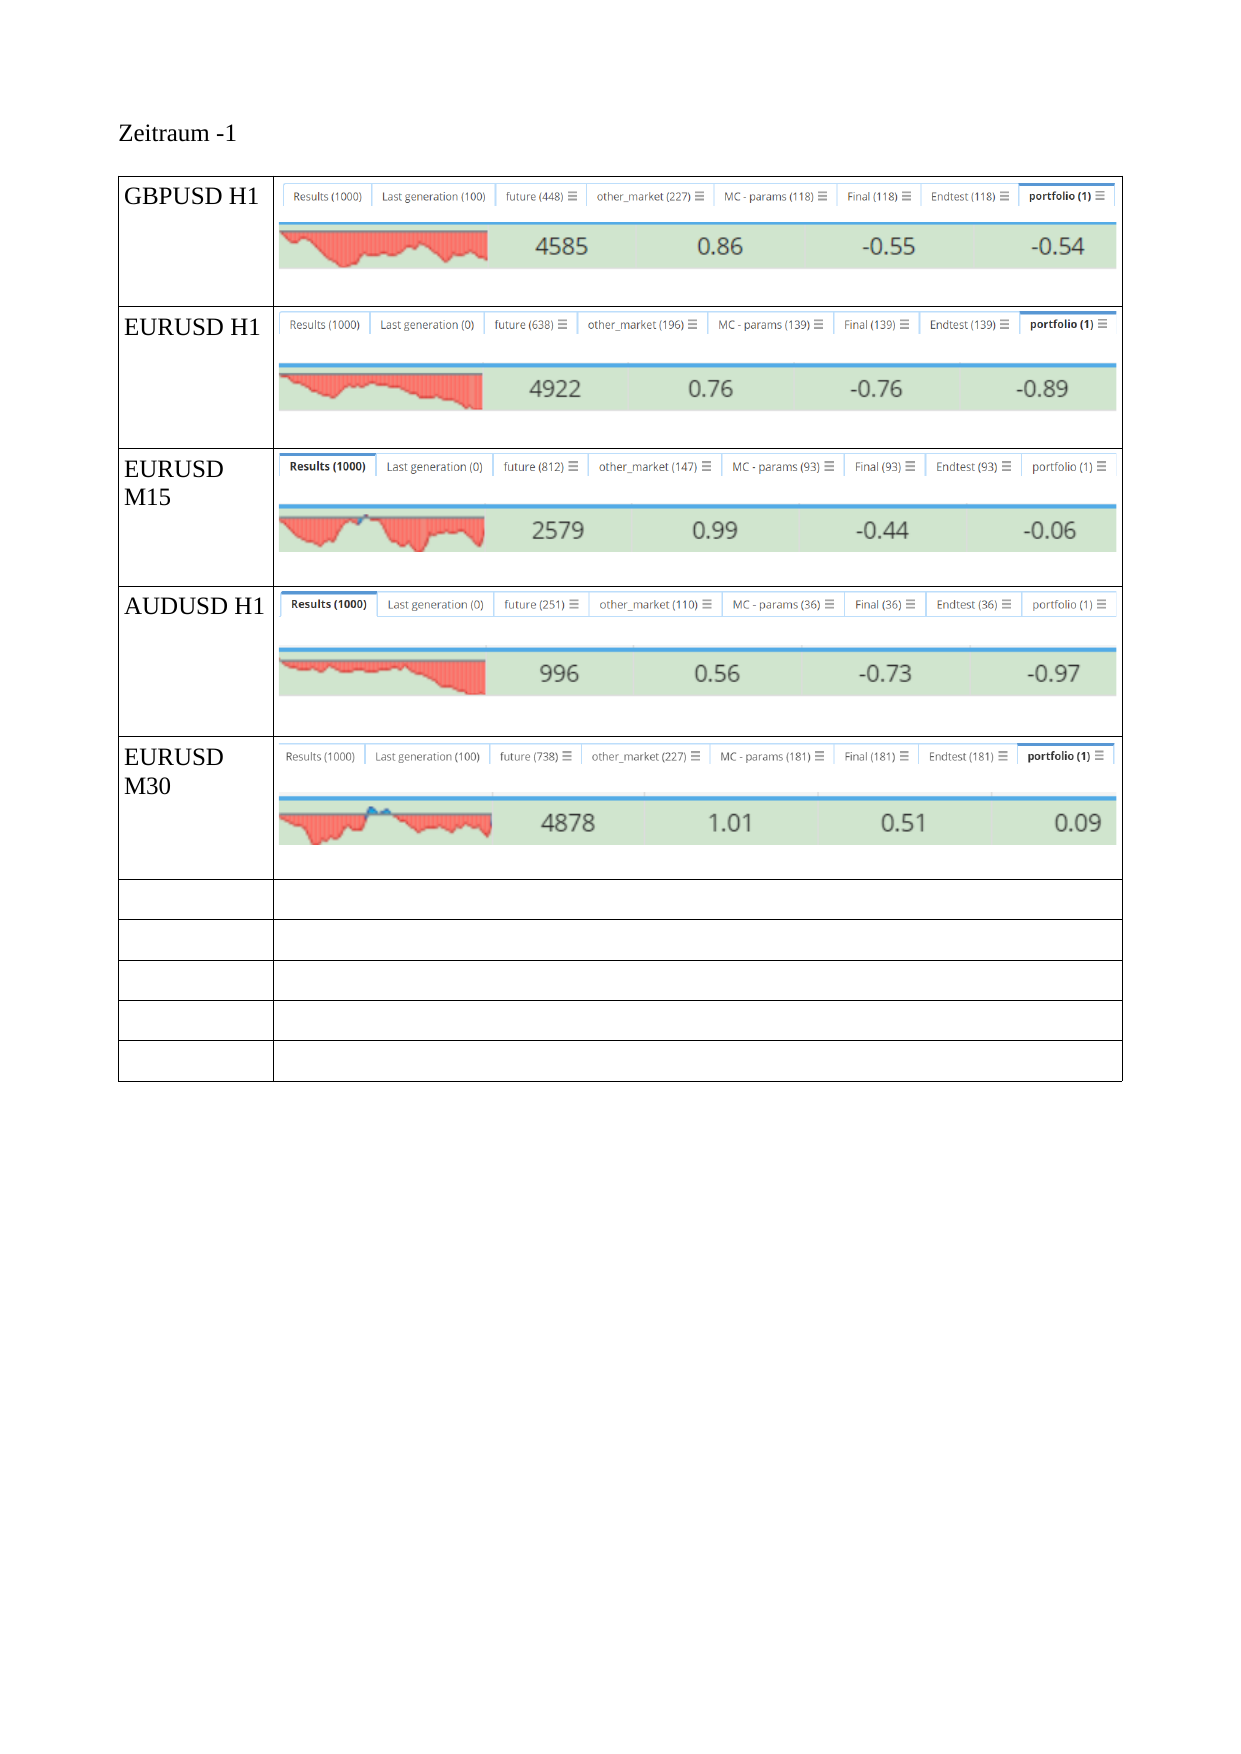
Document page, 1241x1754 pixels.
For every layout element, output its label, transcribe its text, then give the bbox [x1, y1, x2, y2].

table_cell [274, 961, 1122, 1000]
text Zeitraum -1 [118, 118, 1122, 147]
table_cell [119, 961, 273, 1000]
table_cell [119, 920, 273, 959]
picture [278, 742, 1117, 764]
table_cell EURUSD M15 [119, 449, 273, 586]
table_cell [119, 1001, 273, 1040]
table_cell [274, 1041, 1122, 1081]
table_cell [274, 920, 1122, 959]
picture [278, 591, 1117, 617]
table_header [274, 177, 1122, 306]
table_cell [274, 587, 1122, 736]
picture [278, 792, 1117, 845]
picture [278, 645, 1117, 702]
picture [278, 222, 1117, 272]
table_cell [274, 845, 1122, 879]
table_cell AUDUSD H1 [119, 587, 273, 736]
picture [278, 362, 1117, 414]
picture [278, 503, 1117, 552]
table_cell [274, 737, 1122, 844]
table_cell EURUSD M30 [119, 737, 273, 879]
table_cell [119, 1041, 273, 1081]
table_cell [274, 449, 1122, 586]
picture [278, 453, 1117, 476]
table_cell EURUSD H1 [119, 307, 273, 448]
table_cell [274, 1001, 1122, 1040]
table_cell [119, 880, 273, 919]
table_header GBPUSD H1 [119, 177, 273, 306]
table_cell [274, 363, 278, 413]
picture [278, 311, 1117, 334]
table_cell [274, 307, 1122, 362]
table_cell [274, 414, 1122, 448]
table_cell [1117, 363, 1122, 413]
picture [278, 181, 1117, 206]
table_cell [274, 880, 1122, 919]
